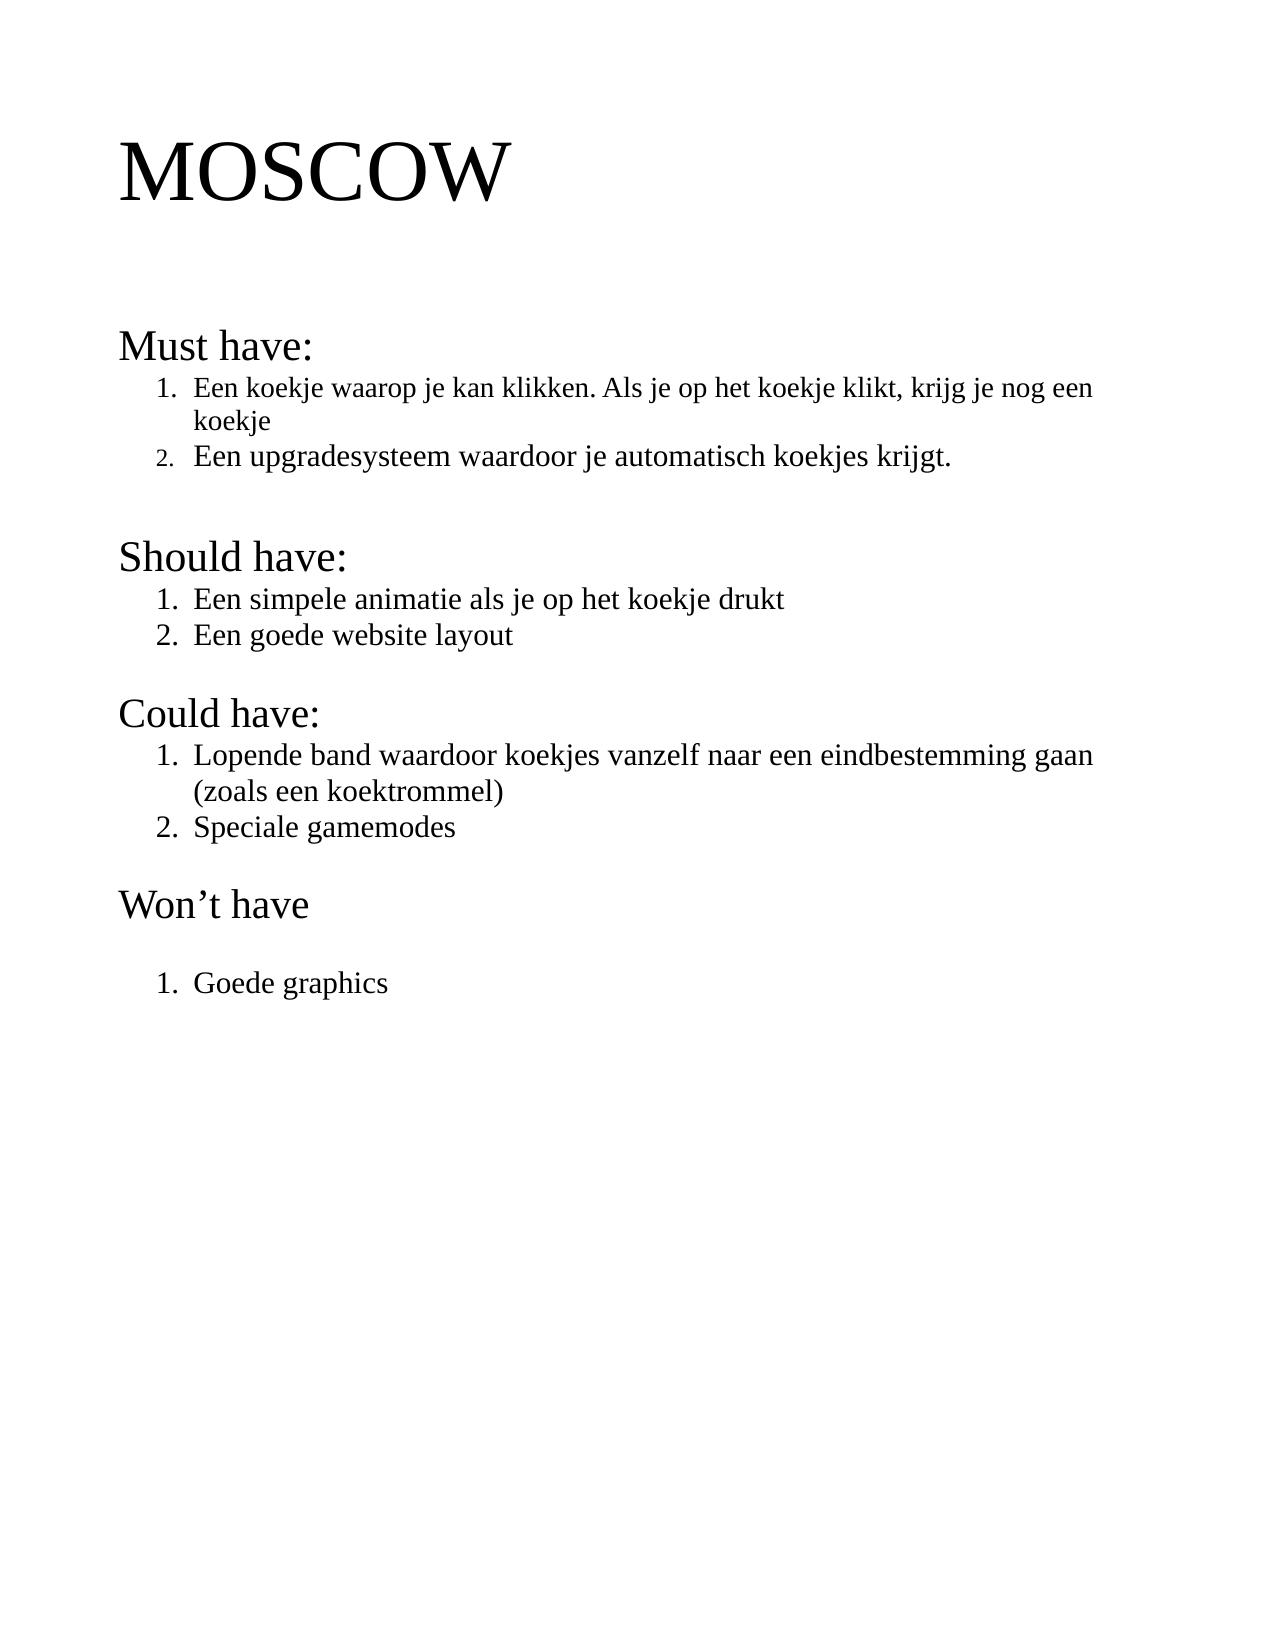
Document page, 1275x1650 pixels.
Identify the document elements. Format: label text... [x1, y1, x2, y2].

text MOSCOW [118, 118, 1157, 219]
list Een goede website layout [156, 616, 1157, 652]
list Speciale gamemodes [156, 808, 1157, 844]
text Should have: [118, 530, 1157, 581]
text Won’t have [118, 880, 1157, 928]
list Een upgradesysteem waardoor je automatisch koekjes krijgt. [156, 437, 1157, 501]
list Lopende band waardoor koekjes vanzelf naar een eindbestemming gaan (zoals een koektrommel) [156, 736, 1157, 808]
text Must have: [118, 319, 1157, 370]
list Een simpele animatie als je op het koekje drukt [156, 581, 1157, 616]
text Could have: [118, 688, 1157, 736]
list Goede graphics [156, 964, 1157, 1000]
list Een koekje waarop je kan klikken. Als je op het koekje klikt, krijg je nog een koekje [156, 370, 1157, 437]
